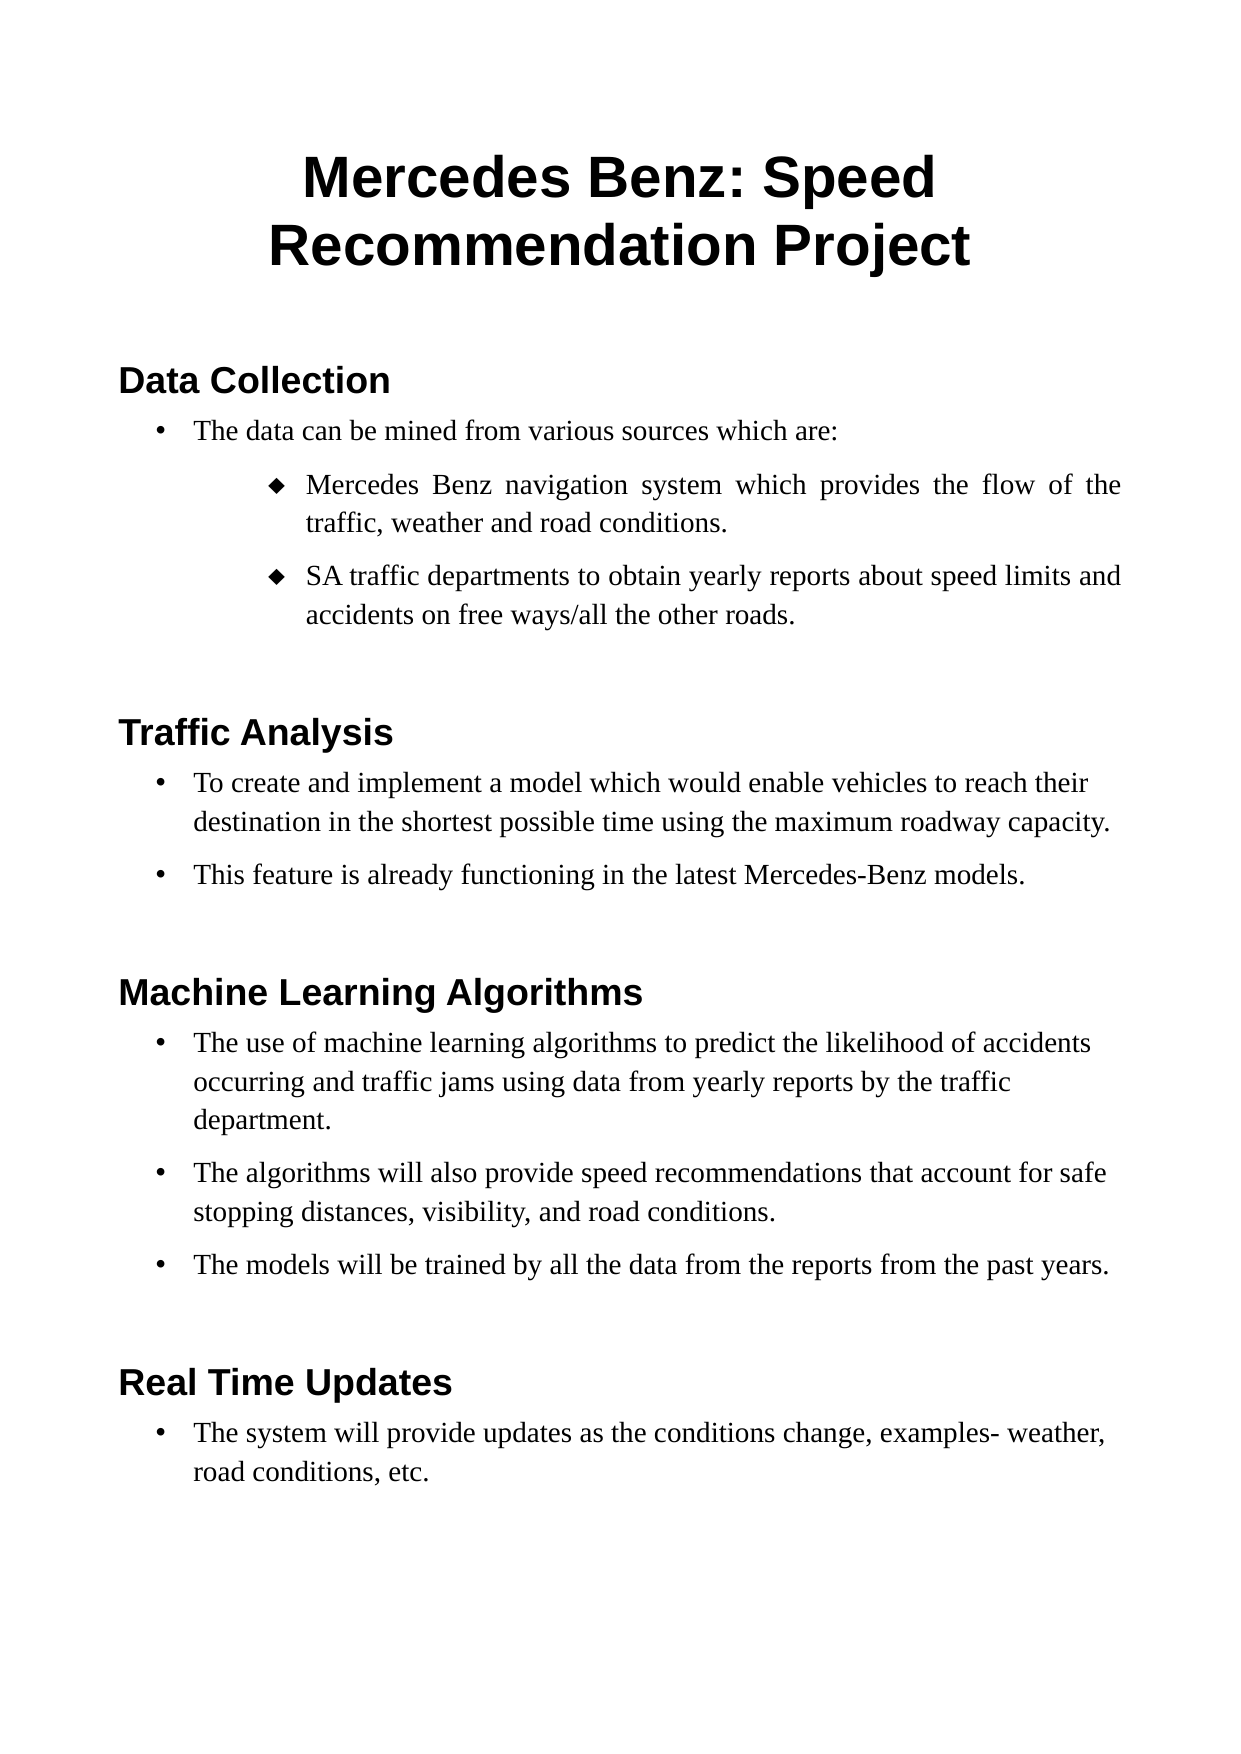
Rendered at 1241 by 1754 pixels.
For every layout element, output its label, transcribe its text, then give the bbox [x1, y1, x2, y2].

list The use of machine learning algorithms to predict the likelihood of accidents occurring and traffic jams using data from yearly reports by the traffic department. [156, 1025, 1122, 1136]
subtitle Real Time Updates [118, 1360, 1122, 1403]
list The models will be trained by all the data from the reports from the past years. [156, 1247, 1122, 1281]
list The algorithms will also provide speed recommendations that account for safe stopping distances, visibility, and road conditions. [156, 1156, 1122, 1228]
subtitle Traffic Analysis [118, 710, 1122, 753]
list The system will provide updates as the conditions change, examples- weather, road conditions, etc. [156, 1416, 1122, 1488]
title Mercedes Benz: Speed Recommendation Project [118, 143, 1122, 277]
list SA traffic departments to obtain yearly reports about speed limits and accidents on free ways/all the other roads. [268, 558, 1122, 631]
list This feature is already functioning in the latest Mercedes-Benz models. [156, 857, 1122, 891]
list Mercedes Benz navigation system which provides the flow of the traffic, weather and road conditions. [268, 467, 1122, 539]
list To create and implement a model which would enable vehicles to reach their destination in the shortest possible time using the maximum roadway capacity. [156, 765, 1122, 837]
list The data can be mined from various sources which are: [156, 413, 1122, 447]
subtitle Data Collection [118, 358, 1122, 401]
subtitle Machine Learning Algorithms [118, 970, 1122, 1013]
